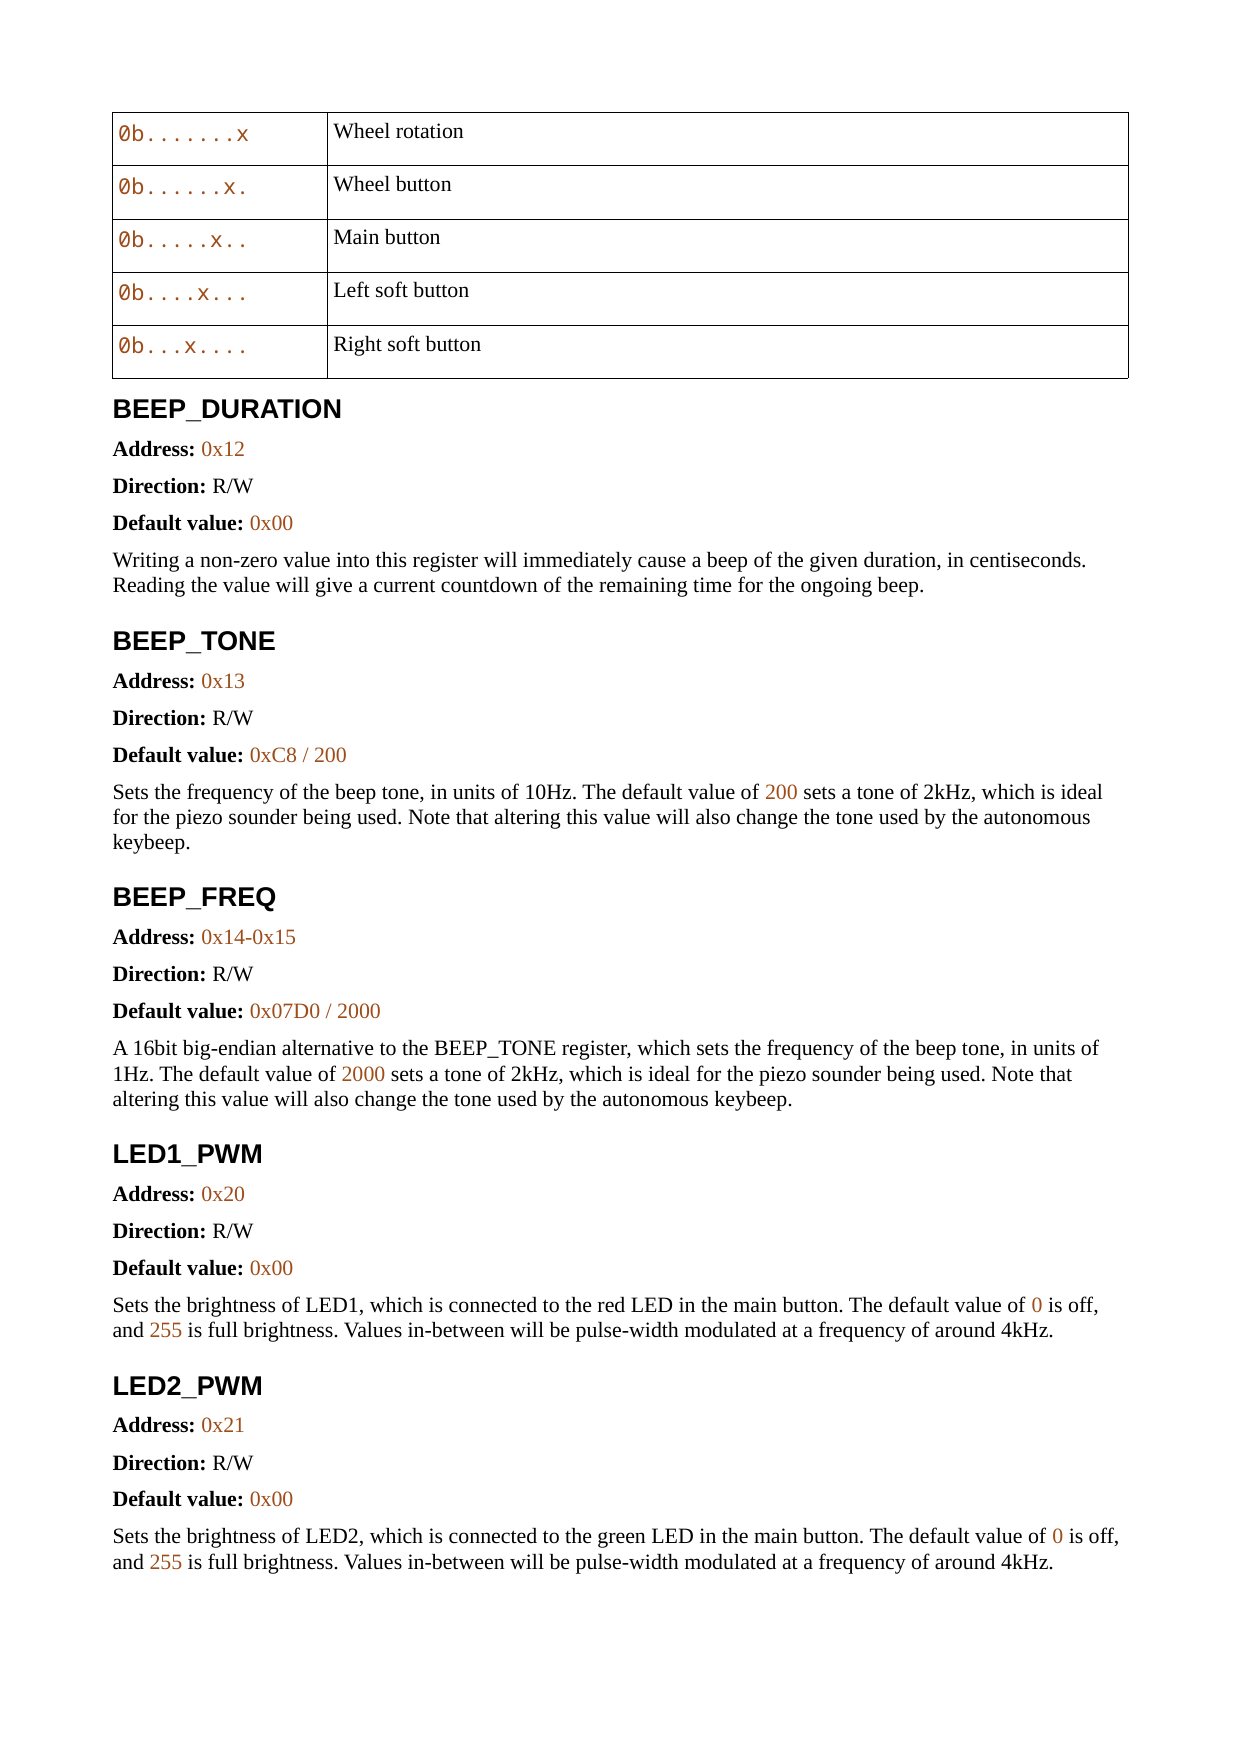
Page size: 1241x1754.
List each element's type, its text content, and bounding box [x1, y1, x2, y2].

text Default value: 0x00 [112, 1255, 1128, 1280]
table_header Wheel rotation [328, 113, 1128, 165]
subtitle BEEP_FREQ [112, 881, 1128, 913]
text A 16bit big-endian alternative to the BEEP_TONE register, which sets the frequency of the beep tone, in units of 1Hz. The default value of 2000 sets a tone of 2kHz, which is ideal for the piezo sounder being used. Note that altering this value will also change the tone used by the autonomous keybeep. [112, 1035, 1128, 1111]
text Direction: R/W [112, 473, 1128, 498]
table_cell Right soft button [328, 326, 1128, 378]
text Direction: R/W [112, 705, 1128, 730]
subtitle BEEP_TONE [112, 625, 1128, 656]
text Direction: R/W [112, 1218, 1128, 1243]
text Default value: 0x07D0 / 2000 [112, 998, 1128, 1023]
text Sets the frequency of the beep tone, in units of 10Hz. The default value of 200 sets a tone of 2kHz, which is ideal for the piezo sounder being used. Note that altering this value will also change the tone used by the autonomous keybeep. [112, 779, 1128, 854]
text Default value: 0x00 [112, 1486, 1128, 1512]
table_cell 0b.....x.. [113, 220, 327, 272]
text Direction: R/W [112, 1449, 1128, 1475]
table_cell 0b....x... [113, 273, 327, 325]
table_cell Main button [328, 220, 1128, 272]
text Address: 0x13 [112, 668, 1128, 693]
text Address: 0x21 [112, 1412, 1128, 1438]
text Direction: R/W [112, 961, 1128, 987]
text Sets the brightness of LED1, which is connected to the red LED in the main button. The default value of 0 is off, and 255 is full brightness. Values in-between will be pulse-width modulated at a frequency of around 4kHz. [112, 1292, 1128, 1342]
text Address: 0x14-0x15 [112, 924, 1128, 949]
text Sets the brightness of LED2, which is connected to the green LED in the main button. The default value of 0 is off, and 255 is full brightness. Values in-between will be pulse-width modulated at a frequency of around 4kHz. [112, 1523, 1128, 1574]
table_cell Left soft button [328, 273, 1128, 325]
subtitle LED2_PWM [112, 1369, 1128, 1401]
subtitle BEEP_DURATION [112, 393, 1128, 424]
text Address: 0x20 [112, 1181, 1128, 1206]
text Address: 0x12 [112, 436, 1128, 461]
subtitle LED1_PWM [112, 1138, 1128, 1169]
text Writing a non-zero value into this register will immediately cause a beep of the given duration, in centiseconds. Reading the value will give a current countdown of the remaining time for the ongoing beep. [112, 547, 1128, 598]
text Default value: 0xC8 / 200 [112, 742, 1128, 767]
table_header 0b.......x [113, 113, 327, 165]
text Default value: 0x00 [112, 510, 1128, 535]
table_cell 0b...x.... [113, 326, 327, 378]
table_cell 0b......x. [113, 166, 327, 218]
table_cell Wheel button [328, 166, 1128, 218]
